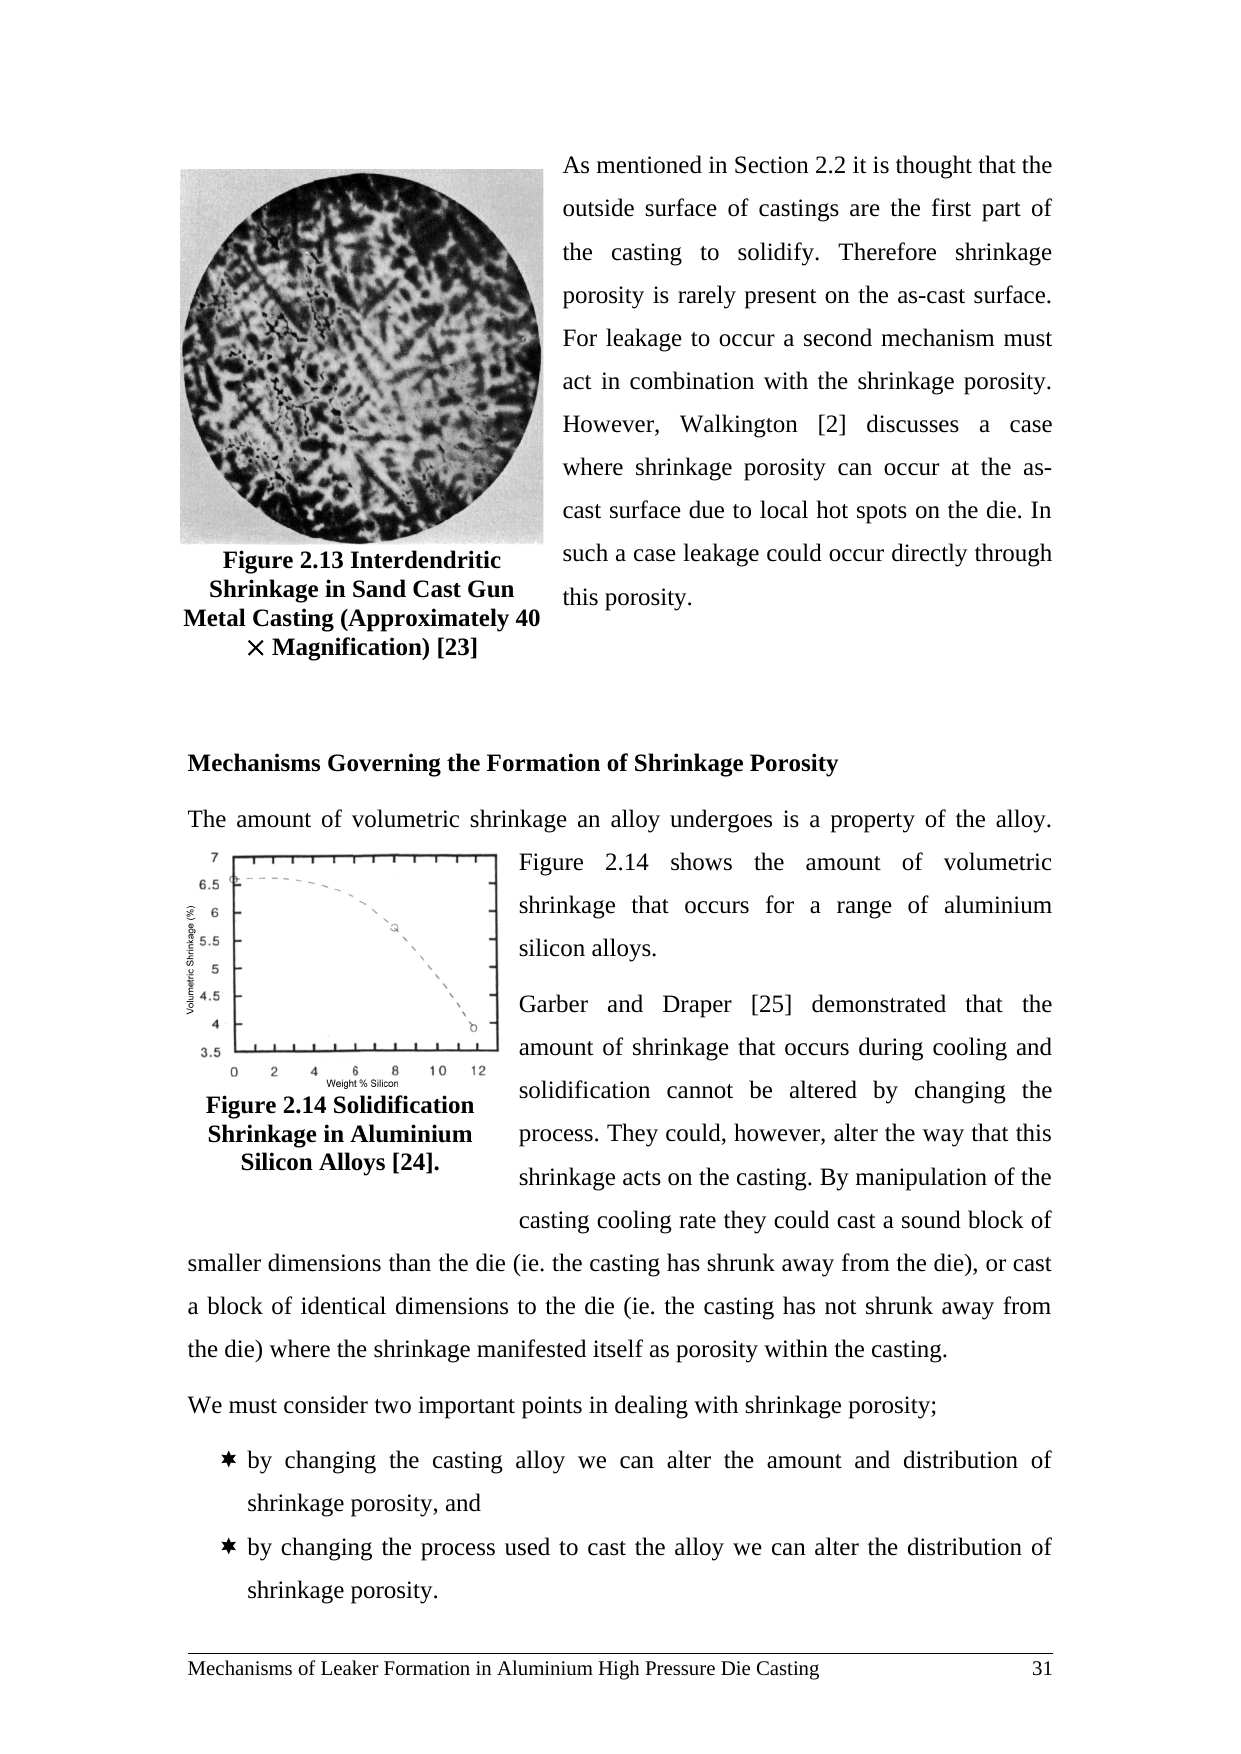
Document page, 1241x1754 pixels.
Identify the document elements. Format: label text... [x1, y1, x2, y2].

text Mechanisms Governing the Formation of Shrinkage Porosity [187, 748, 1053, 777]
list by changing the casting alloy we can alter the amount and distribution of shrinkage porosity, and [217, 1445, 1053, 1517]
text Figure 2.14 Solidification Shrinkage in Aluminium Silicon Alloys [24]. [180, 1090, 500, 1176]
text As mentioned in Section 2.2 it is thought that the outside surface of castings are the first part of the casting to solidify. Therefore shrinkage porosity is rarely present on the as-cast surface. For leakage to occur a second mechanism must act in combination with the shrinkage porosity. However, Walkington [2] discusses a case where shrinkage porosity can occur at the as-cast surface due to local hot spots on the die. In such a case leakage could occur directly through this porosity. [187, 150, 1053, 610]
picture [180, 169, 544, 546]
text We must consider two important points in dealing with shrinkage porosity; [187, 1390, 1053, 1418]
picture [180, 849, 500, 1090]
text Figure 2.13 Interdendritic Shrinkage in Sand Cast Gun Metal Casting (Approximately 40 ´ Magnification) [23] [180, 546, 543, 660]
text The amount of volumetric shrinkage an alloy undergoes is a property of the alloy. Figure 2.14 shows the amount of volumetric shrinkage that occurs for a range of aluminium silicon alloys. [187, 804, 1053, 962]
text Garber and Draper [25] demonstrated that the amount of shrinkage that occurs during cooling and solidification cannot be altered by changing the process. They could, however, alter the way that this shrinkage acts on the casting. By manipulation of the casting cooling rate they could cast a sound block of smaller dimensions than the die (ie. the casting has shrunk away from the die), or cast a block of identical dimensions to the die (ie. the casting has not shrunk away from the die) where the shrinkage manifested itself as porosity within the casting. [187, 989, 1053, 1363]
list by changing the process used to cast the alloy we can alter the distribution of shrinkage porosity. [217, 1532, 1053, 1603]
